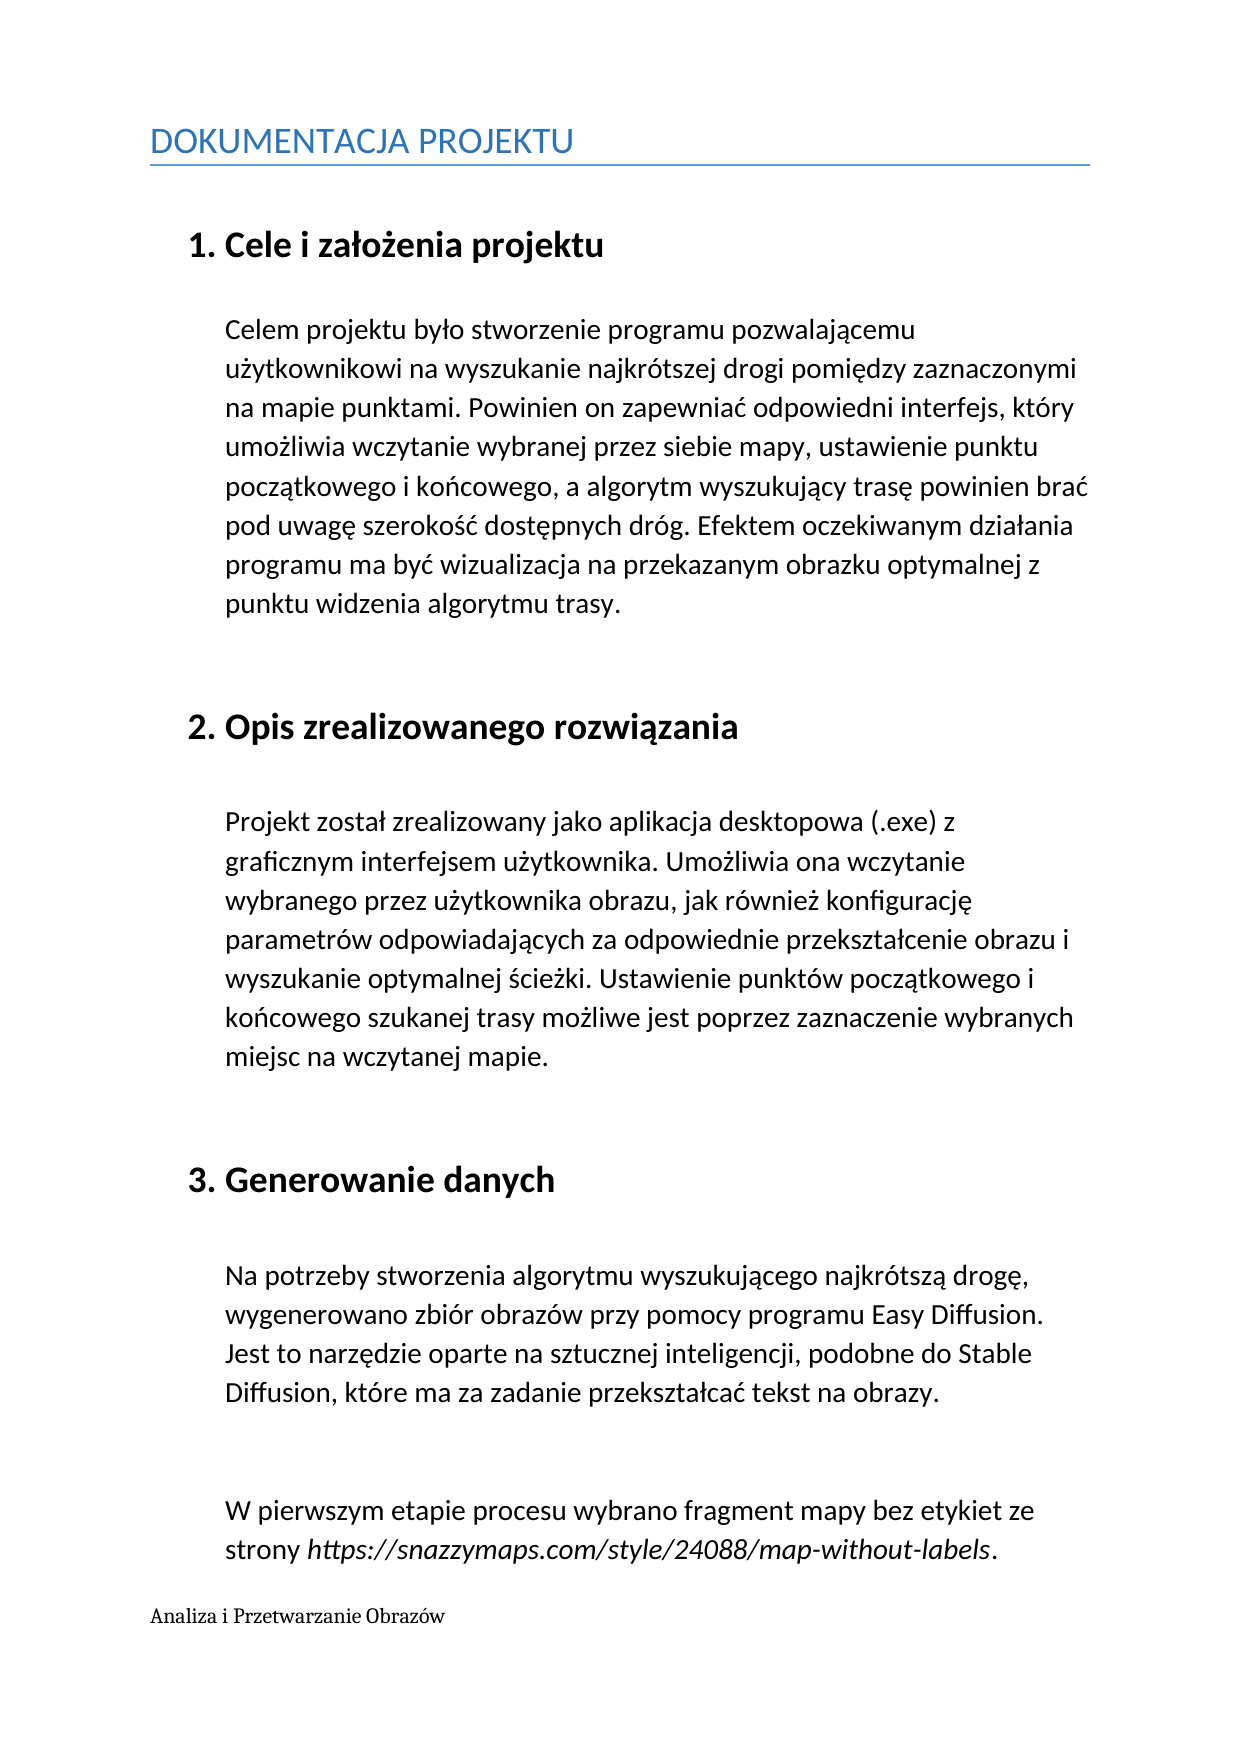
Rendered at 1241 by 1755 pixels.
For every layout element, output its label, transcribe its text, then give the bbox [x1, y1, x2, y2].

list Projekt został zrealizowany jako aplikacja desktopowa (.exe) z graficznym interfejsem użytkownika. Umożliwia ona wczytanie wybranego przez użytkownika obrazu, jak również konfigurację parametrów odpowiadających za odpowiednie przekształcenie obrazu i wyszukanie optymalnej ścieżki. Ustawienie punktów początkowego i końcowego szukanej trasy możliwe jest poprzez zaznaczenie wybranych miejsc na wczytanej mapie. [225, 803, 1090, 1074]
subtitle DOKUMENTACJA PROJEKTU [150, 117, 1090, 164]
list Opis zrealizowanego rozwiązania [187, 703, 1090, 748]
list Generowanie danych [187, 1156, 1090, 1202]
list Celem projektu było stworzenie programu pozwalającemu użytkownikowi na wyszukanie najkrótszej drogi pomiędzy zaznaczonymi na mapie punktami. Powinien on zapewniać odpowiedni interfejs, który umożliwia wczytanie wybranej przez siebie mapy, ustawienie punktu początkowego i końcowego, a algorytm wyszukujący trasę powinien brać pod uwagę szerokość dostępnych dróg. Efektem oczekiwanym działania programu ma być wizualizacja na przekazanym obrazku optymalnej z punktu widzenia algorytmu trasy. [225, 272, 1090, 621]
list W pierwszym etapie procesu wybrano fragment mapy bez etykiet ze strony https://snazzymaps.com/style/24088/map-without-labels. [225, 1492, 1090, 1567]
list Cele i założenia projektu [187, 221, 1090, 267]
list Na potrzeby stworzenia algorytmu wyszukującego najkrótszą drogę, wygenerowano zbiór obrazów przy pomocy programu Easy Diffusion. Jest to narzędzie oparte na sztucznej inteligencji, podobne do Stable Diffusion, które ma za zadanie przekształcać tekst na obrazy. [225, 1257, 1090, 1488]
